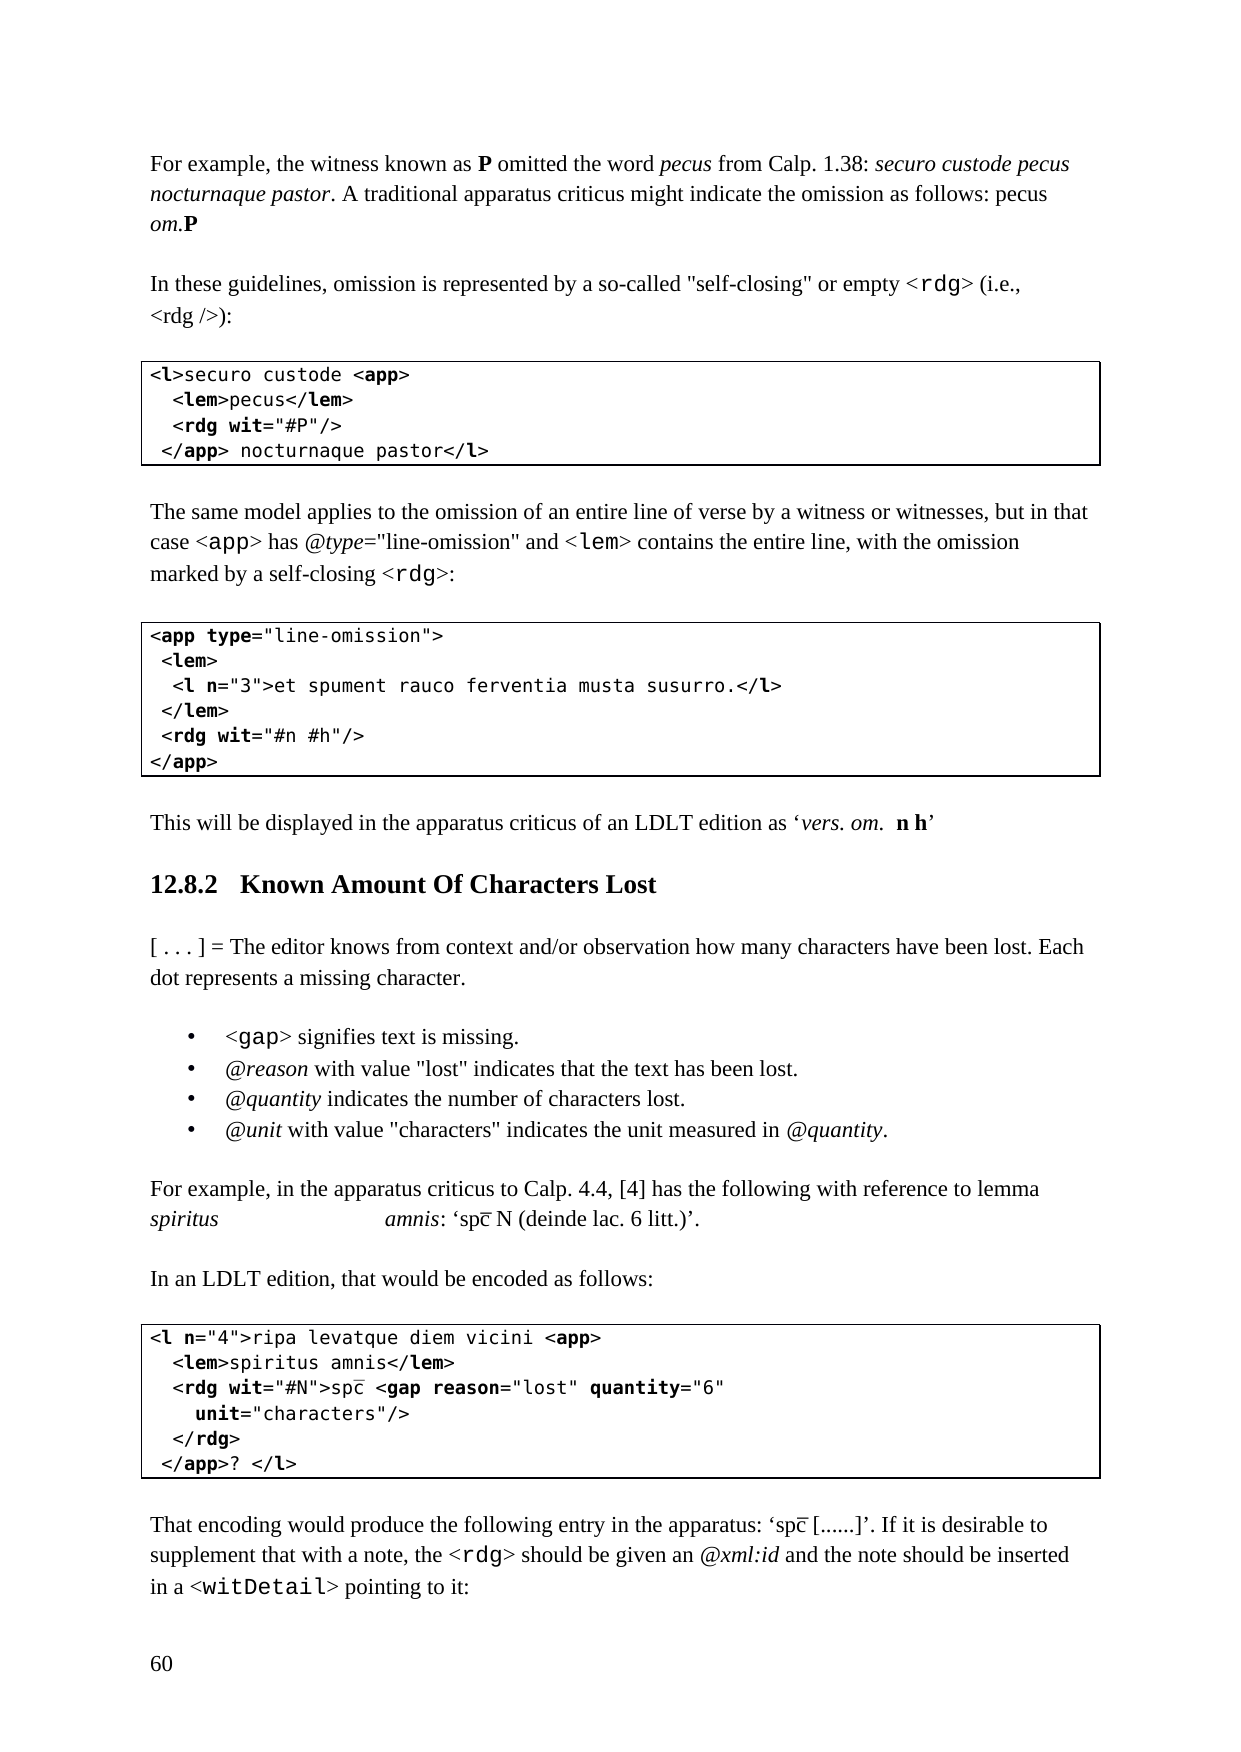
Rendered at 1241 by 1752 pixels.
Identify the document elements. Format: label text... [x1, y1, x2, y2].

text <app type="line-omission"> <lem> <l n="3">et spument rauco ferventia musta susurro.</l> </lem> <rdg wit="#n #h"/> </app> [142, 623, 1099, 775]
list @quantity indicates the number of characters lost. [187, 1086, 1090, 1112]
text [ . . . ] = The editor knows from context and/or observation how many characters have been lost. Each dot represents a missing character. [150, 933, 1090, 990]
text In an LDLT edition, that would be encoded as follows: [150, 1265, 1090, 1291]
text This will be displayed in the apparatus criticus of an LDLT edition as ‘vers. om. n h’ [150, 809, 1090, 835]
text <l>securo custode <app> <lem>pecus</lem> <rdg wit="#P"/> </app> nocturnaque pastor</l> [142, 362, 1099, 464]
text <l n="4">ripa levatque diem vicini <app> <lem>spiritus amnis</lem> <rdg wit="#N">spc̅ <gap reason="lost" quantity="6" unit="characters"/> </rdg> </app>? </l> [142, 1325, 1099, 1477]
list <gap> signifies text is missing. [187, 1023, 1090, 1051]
list @reason with value "lost" indicates that the text has been lost. [187, 1055, 1090, 1082]
text For example, in the apparatus criticus to Calp. 4.4, [5] has the following with reference to lemma spiritus amnis: ‘spc̅ N (deinde lac. 6 litt.)’. [150, 1175, 1090, 1232]
text In these guidelines, omission is represented by a so-called "self-closing" or empty <rdg> (i.e., <rdg />): [150, 270, 1090, 328]
text The same model applies to the omission of an entire line of verse by a witness or witnesses, but in that case <app> has @type="line-omission" and <lem> contains the entire line, with the omission marked by a self-closing <rdg>: [150, 498, 1090, 589]
subtitle Known Amount Of Characters Lost [150, 868, 1090, 899]
text For example, the witness known as P omitted the word pecus from Calp. 1.38: securo custode pecus nocturnaque pastor. A traditional apparatus criticus might indicate the omission as follows: pecus om.P [150, 150, 1090, 237]
list @unit with value "characters" indicates the unit measured in @quantity. [187, 1116, 1090, 1142]
text That encoding would produce the following entry in the apparatus: ‘spc̅ [......]’. If it is desirable to supplement that with a note, the <rdg> should be given an @xml:id and the note should be inserted in a <witDetail> pointing to it: [150, 1511, 1090, 1602]
